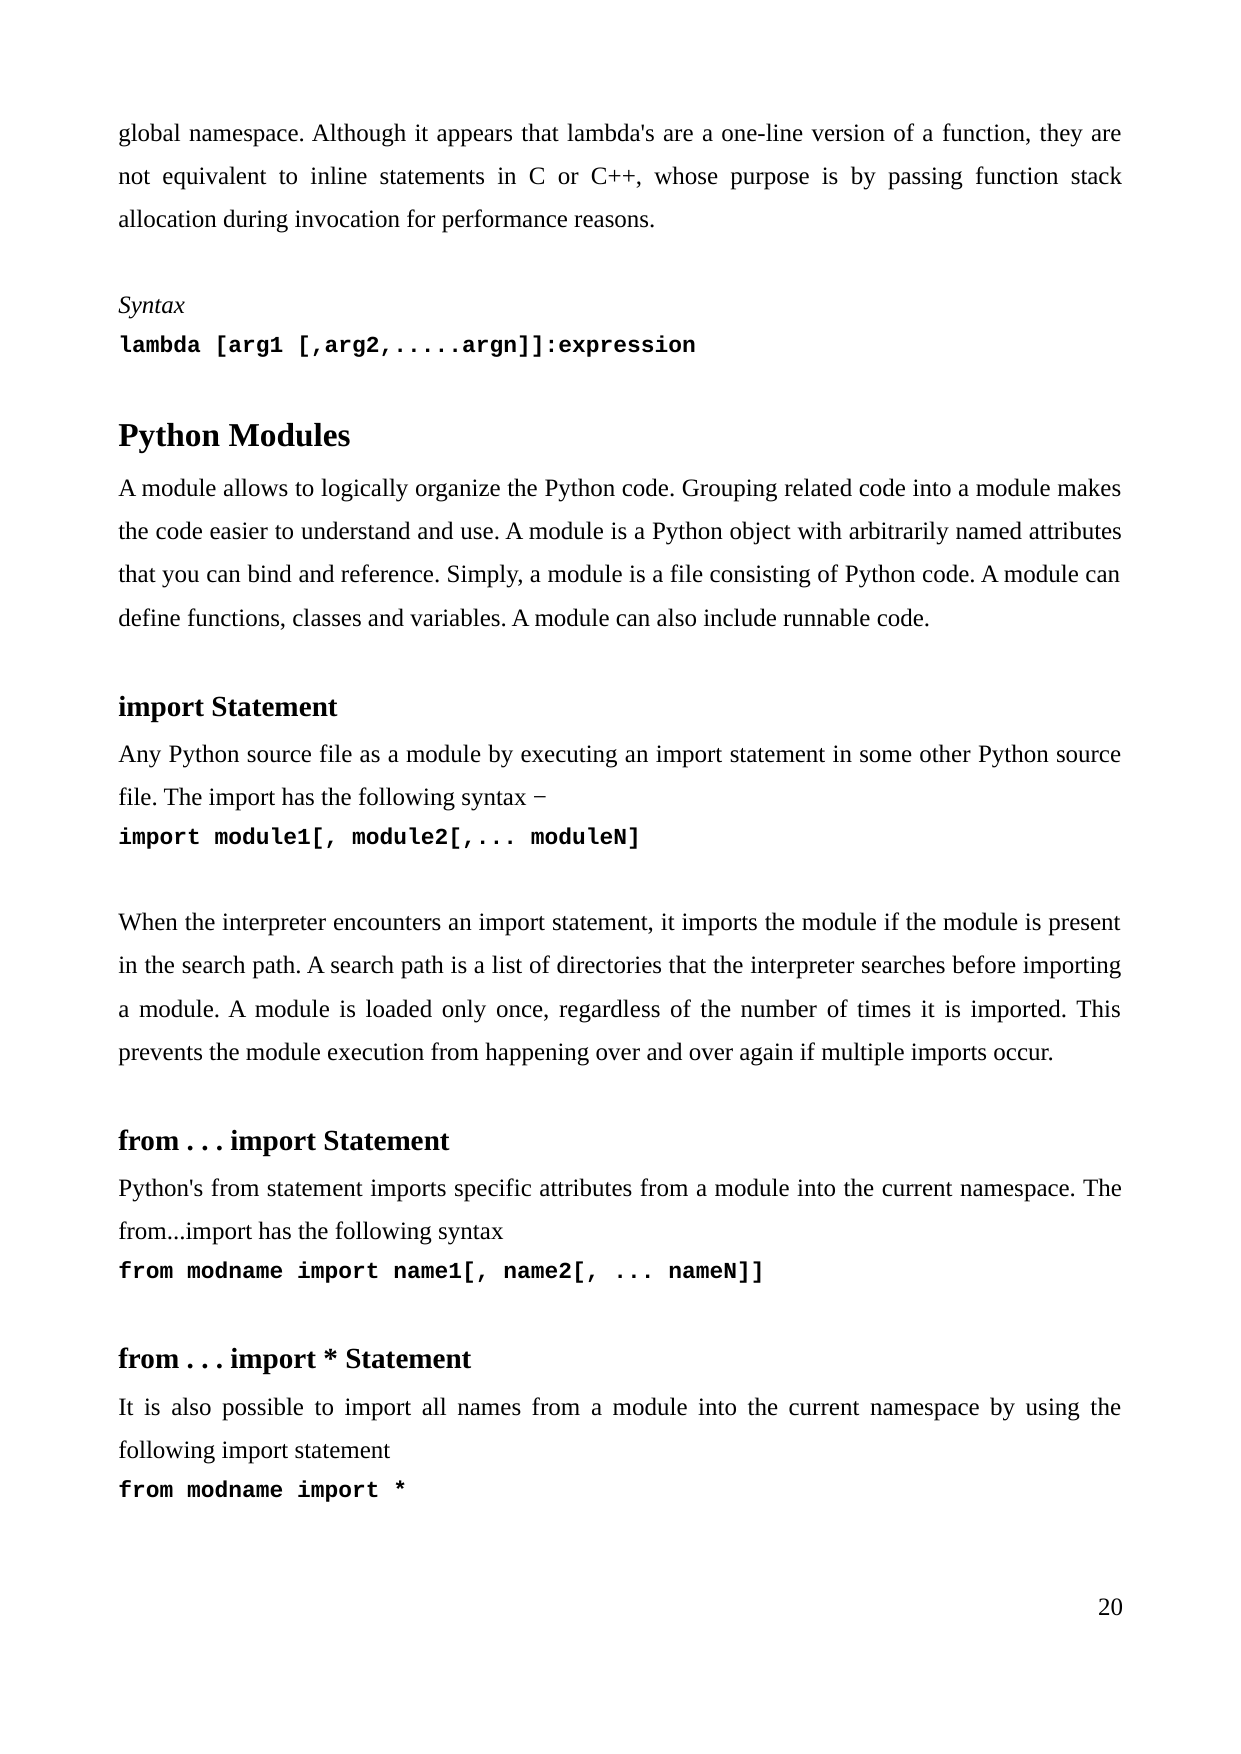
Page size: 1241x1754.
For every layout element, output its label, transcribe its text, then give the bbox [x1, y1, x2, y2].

text Any Python source file as a module by executing an import statement in some other Python source file. The import has the following syntax − [118, 739, 1123, 811]
subtitle Python Modules [118, 416, 1123, 454]
text A module allows to logically organize the Python code. Grouping related code into a module makes the code easier to understand and use. A module is a Python object with arbitrarily named attributes that you can bind and reference. Simply, a module is a file consisting of Python code. A module can define functions, classes and variables. A module can also include runnable code. [118, 473, 1123, 631]
text global namespace. Although it appears that lambda's are a one-line version of a function, they are not equivalent to inline statements in C or C++, whose purpose is by passing function stack allocation during invocation for performance reasons. [118, 118, 1123, 233]
text from modname import * [118, 1478, 1123, 1504]
subtitle from . . . import * Statement [118, 1342, 1123, 1375]
subtitle import Statement [118, 689, 1123, 722]
subtitle from . . . import Statement [118, 1123, 1123, 1157]
text from modname import name1[, name2[, ... nameN]] [118, 1259, 1123, 1286]
text It is also possible to import all names from a module into the current namespace by using the following import statement [118, 1392, 1123, 1464]
text Python's from statement imports specific attributes from a module into the current namespace. The from...import has the following syntax [118, 1173, 1123, 1245]
text lambda [arg1 [,arg2,.....argn]]:expression [118, 334, 1123, 360]
text import module1[, module2[,... moduleN] [118, 825, 1123, 851]
text Syntax [118, 291, 1123, 319]
text When the interpreter encounters an import statement, it imports the module if the module is present in the search path. A search path is a list of directories that the interpreter searches before importing a module. A module is loaded only once, regardless of the number of times it is imported. This prevents the module execution from happening over and over again if multiple imports occur. [118, 907, 1123, 1066]
